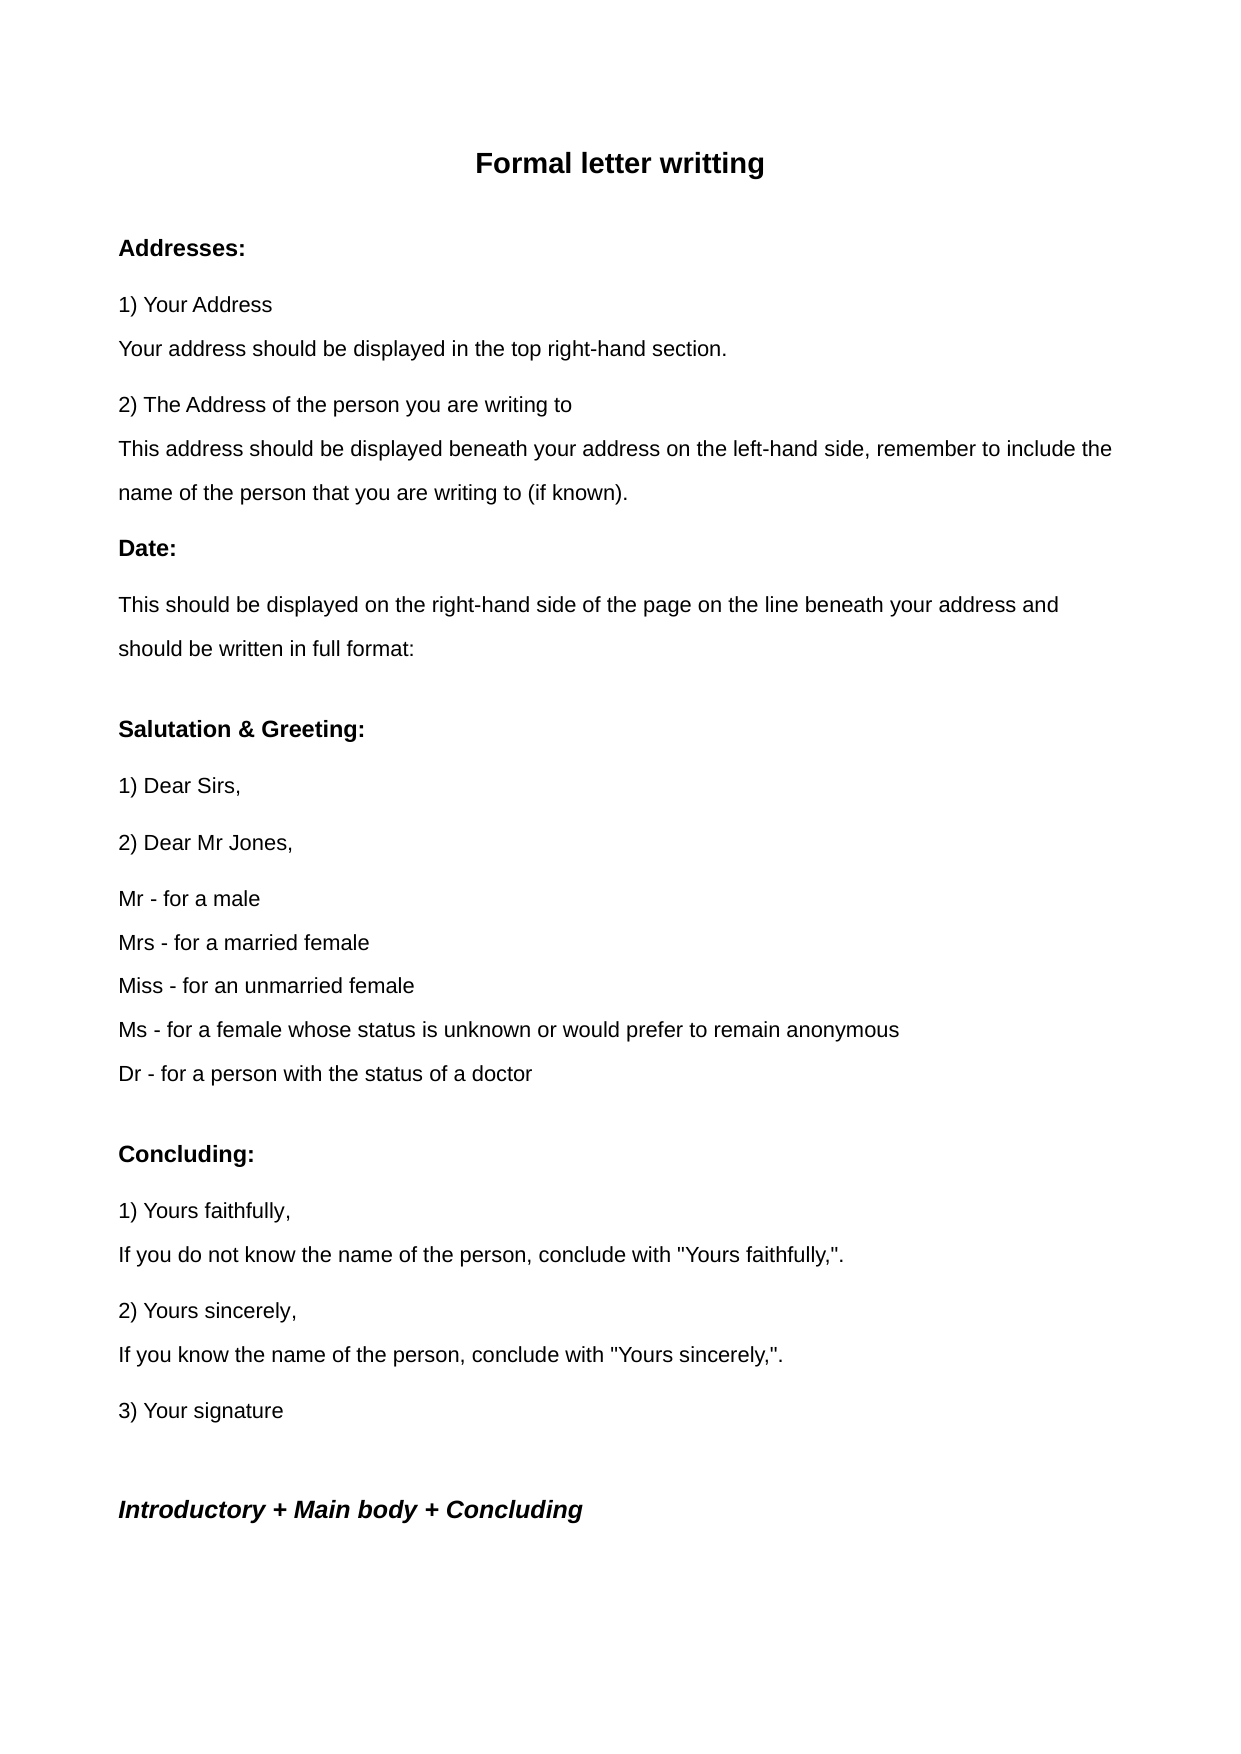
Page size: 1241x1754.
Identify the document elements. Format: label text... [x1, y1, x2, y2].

subtitle Addresses: [118, 217, 1122, 261]
text 3) Your signature [118, 1380, 1122, 1467]
text 2) Dear Mr Jones, [118, 811, 1122, 855]
subtitle Concluding: [118, 1123, 1122, 1167]
text 1) Dear Sirs, [118, 755, 1122, 798]
subtitle Formal letter writting [118, 136, 1122, 180]
text Mr - for a male Mrs - for a married female Miss - for an unmarried female Ms - for a female whose status is unknown or would prefer to remain anonymous Dr - for a person with the status of a doctor [118, 867, 1122, 1086]
text 2) Yours sincerely, If you know the name of the person, conclude with "Yours sincerely,". [118, 1280, 1122, 1367]
text Introductory + Main body + Concluding [118, 1480, 1122, 1523]
text This should be displayed on the right-hand side of the page on the line beneath your address and should be written in full format: [118, 573, 1122, 661]
text Date: [118, 517, 1122, 561]
text 2) The Address of the person you are writing to This address should be displayed beneath your address on the left-hand side, remember to include the name of the person that you are writing to (if known). [118, 373, 1122, 505]
subtitle Salutation & Greeting: [118, 698, 1122, 742]
text 1) Your Address Your address should be displayed in the top right-hand section. [118, 273, 1122, 361]
text 1) Yours faithfully, If you do not know the name of the person, conclude with "Yours faithfully,". [118, 1180, 1122, 1267]
